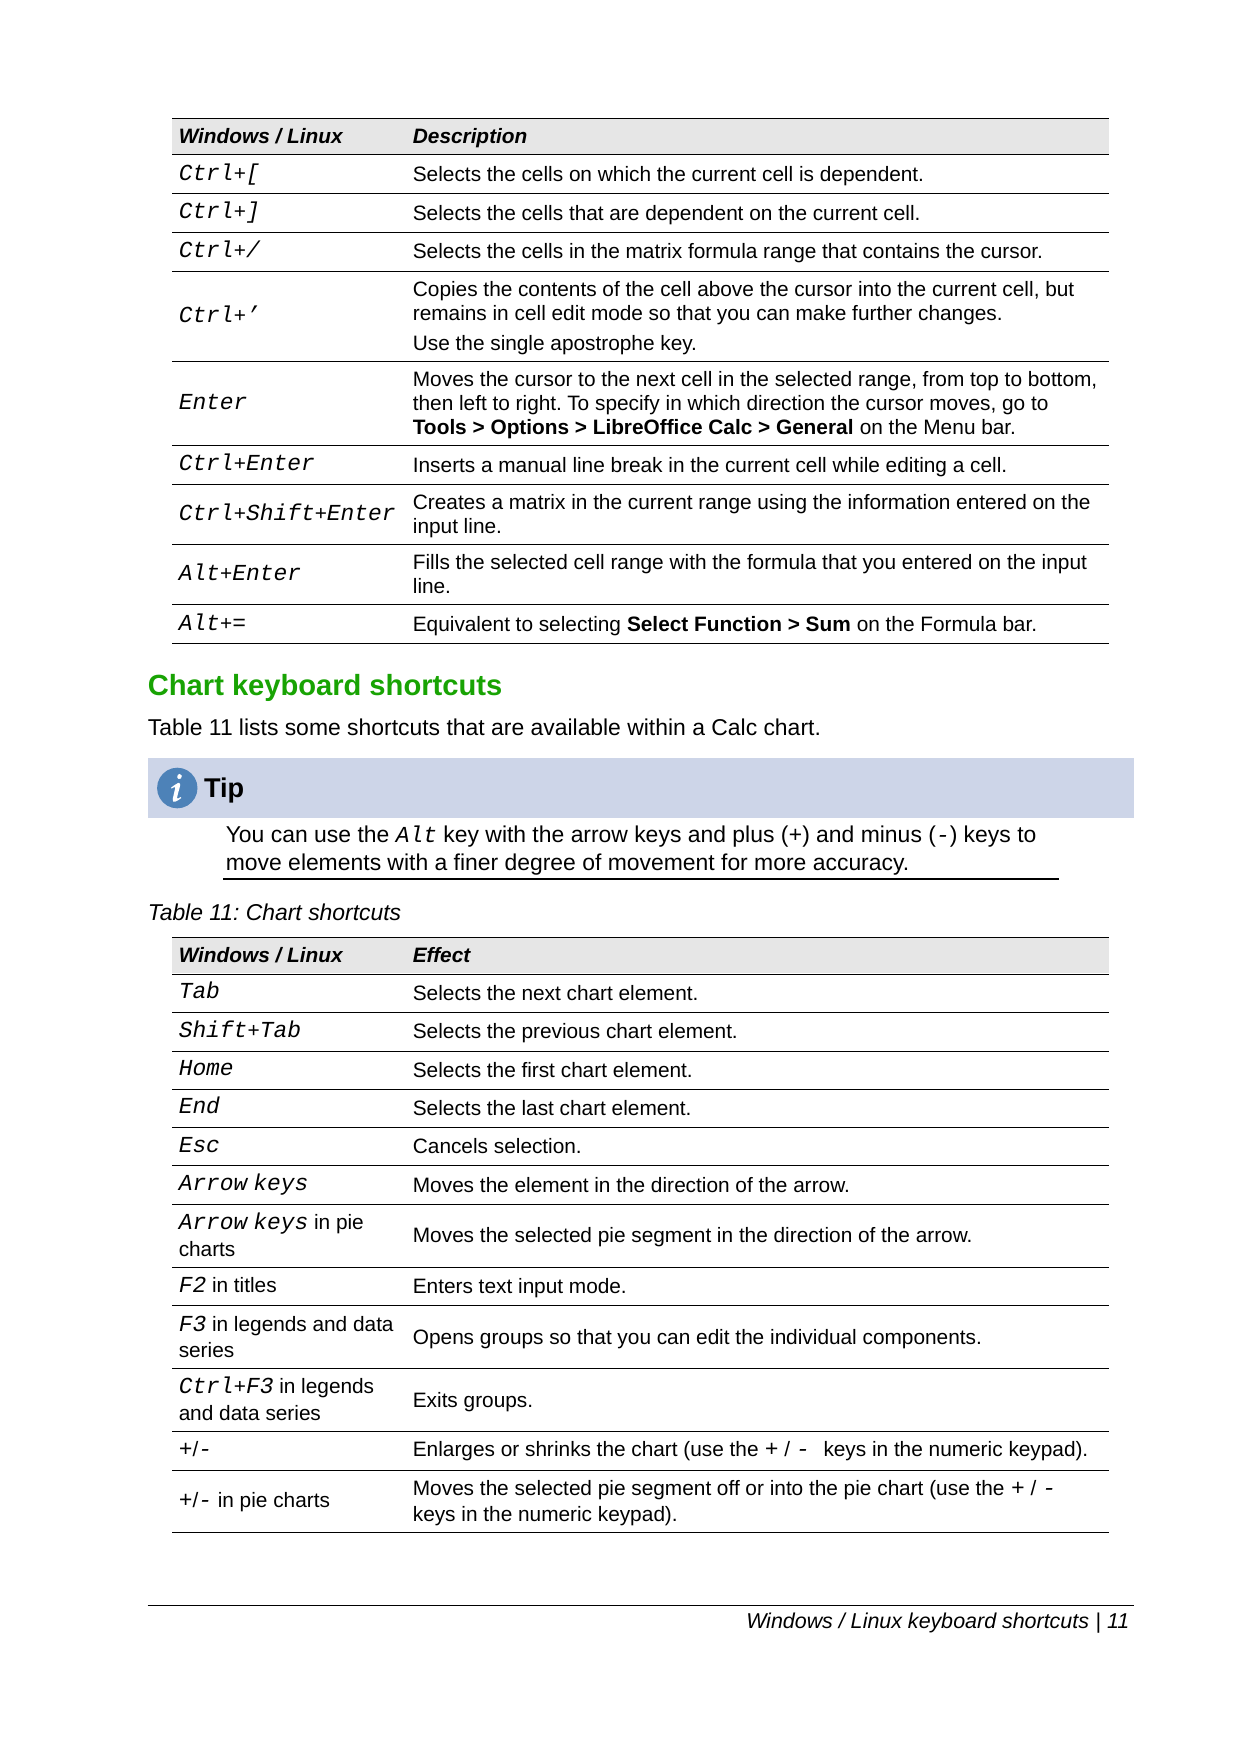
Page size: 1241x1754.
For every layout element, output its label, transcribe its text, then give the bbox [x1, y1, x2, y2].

table_cell Ctrl+’ [172, 272, 406, 361]
table_cell Enlarges or shrinks the chart (use the + / - keys in the numeric keypad). [406, 1432, 1109, 1469]
table_cell Selects the next chart element. [406, 975, 1109, 1012]
table_cell Selects the cells that are dependent on the current cell. [406, 194, 1109, 232]
table_cell +/- [172, 1432, 406, 1469]
text Table 11: Chart shortcuts [148, 899, 1134, 926]
table_cell Moves the element in the direction of the arrow. [406, 1166, 1109, 1204]
subtitle Chart keyboard shortcuts [148, 668, 1134, 702]
table_cell Moves the selected pie segment in the direction of the arrow. [406, 1205, 1109, 1267]
table_cell Ctrl+[ [172, 155, 406, 193]
table_cell Selects the cells on which the current cell is dependent. [406, 155, 1109, 193]
table_cell Selects the first chart element. [406, 1052, 1109, 1089]
table_cell Ctrl+F3 in legends and data series [172, 1369, 406, 1431]
table_cell Alt+= [172, 605, 406, 643]
table_cell Cancels selection. [406, 1128, 1109, 1165]
table_cell Esc [172, 1128, 406, 1165]
table_cell Opens groups so that you can edit the individual components. [406, 1306, 1109, 1368]
table_cell Alt+Enter [172, 545, 406, 604]
table_header Description [406, 119, 1109, 154]
table_header Effect [406, 938, 1109, 973]
table_cell End [172, 1090, 406, 1127]
table_cell Tab [172, 975, 406, 1012]
table_cell Selects the cells in the matrix formula range that contains the cursor. [406, 233, 1109, 271]
table_cell Fills the selected cell range with the formula that you entered on the input line. [406, 545, 1109, 604]
text Table 11 lists some shortcuts that are available within a Calc chart. [148, 714, 1134, 741]
subtitle Tip [148, 758, 1134, 818]
table_cell Ctrl+Enter [172, 446, 406, 484]
table_cell Home [172, 1052, 406, 1089]
table_cell Ctrl+/ [172, 233, 406, 271]
table_cell F3 in legends and data series [172, 1306, 406, 1368]
table_cell Enters text input mode. [406, 1268, 1109, 1305]
table_cell Equivalent to selecting Select Function > Sum on the Formula bar. [406, 605, 1109, 643]
table_cell Moves the cursor to the next cell in the selected range, from top to bottom, then left to right. To specify in which direction the cursor moves, go to Tools > Options > LibreOffice Calc > General on the Menu bar. [406, 362, 1109, 445]
table_cell Copies the contents of the cell above the cursor into the current cell, but remains in cell edit mode so that you can make further changes. Use the single apostrophe key. [406, 272, 1109, 361]
table_cell Selects the previous chart element. [406, 1013, 1109, 1051]
table_header Windows / Linux [172, 938, 406, 973]
table_cell Ctrl+Shift+Enter [172, 485, 406, 544]
table_cell Arrow keys in pie charts [172, 1205, 406, 1267]
table_cell Arrow keys [172, 1166, 406, 1204]
table_header Windows / Linux [172, 119, 406, 154]
table_cell +/- in pie charts [172, 1471, 406, 1532]
table_cell F2 in titles [172, 1268, 406, 1305]
table_cell Enter [172, 362, 406, 445]
table_cell Inserts a manual line break in the current cell while editing a cell. [406, 446, 1109, 484]
table_cell Creates a matrix in the current range using the information entered on the input line. [406, 485, 1109, 544]
table_cell Shift+Tab [172, 1013, 406, 1051]
table_cell Selects the last chart element. [406, 1090, 1109, 1127]
table_cell Ctrl+] [172, 194, 406, 232]
table_cell Exits groups. [406, 1369, 1109, 1431]
text You can use the Alt key with the arrow keys and plus (+) and minus (-) keys to move elements with a finer degree of movement for more accuracy. [223, 818, 1059, 878]
table_cell Moves the selected pie segment off or into the pie chart (use the + / - keys in the numeric keypad). [406, 1471, 1109, 1532]
